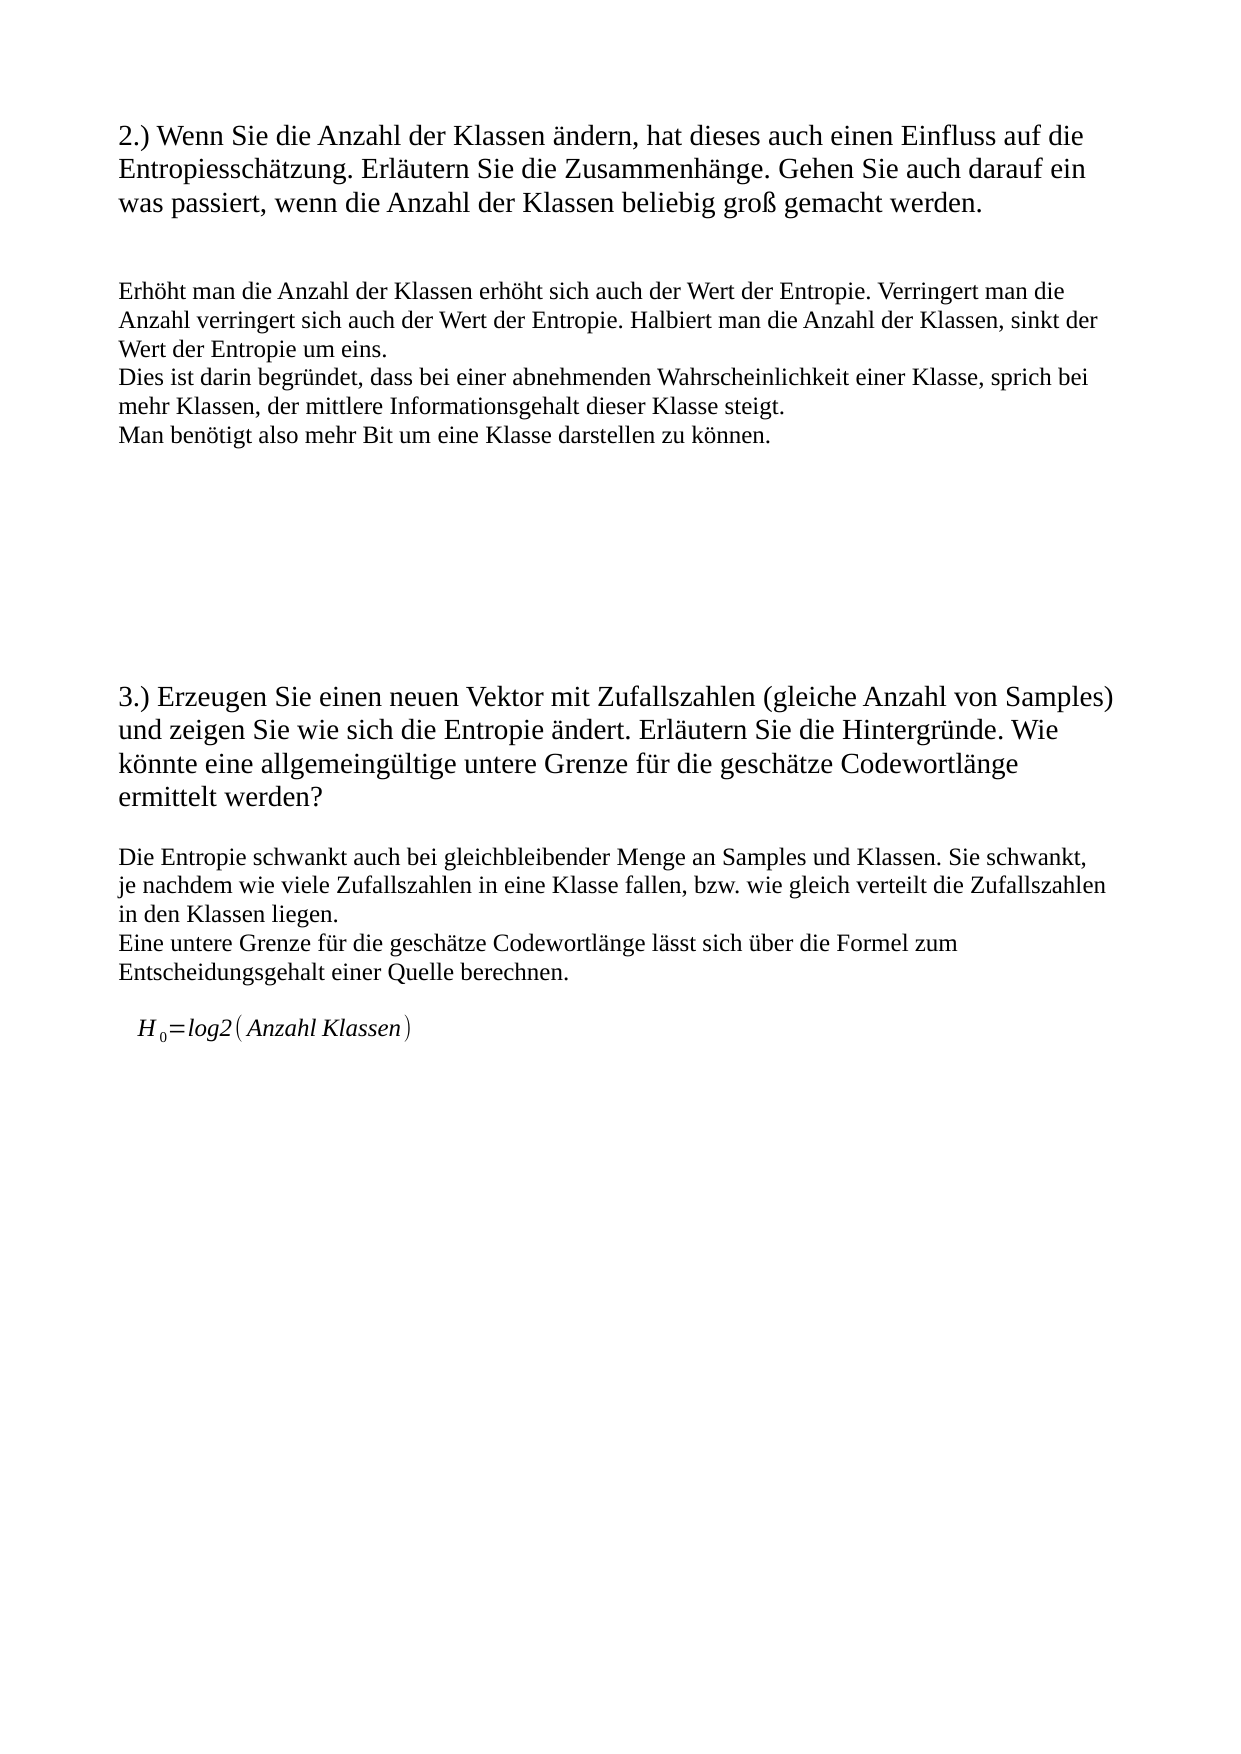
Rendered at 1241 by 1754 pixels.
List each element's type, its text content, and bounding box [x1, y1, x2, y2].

text Die Entropie schwankt auch bei gleichbleibender Menge an Samples und Klassen. Sie schwankt, [118, 842, 1122, 870]
text 3.) Erzeugen Sie einen neuen Vektor mit Zufallszahlen (gleiche Anzahl von Samples) und zeigen Sie wie sich die Entropie ändert. Erläutern Sie die Hintergründe. Wie könnte eine allgemeingültige untere Grenze für die geschätze Codewortlänge ermittelt werden? [118, 679, 1122, 813]
text Erhöht man die Anzahl der Klassen erhöht sich auch der Wert der Entropie. Verringert man die Anzahl verringert sich auch der Wert der Entropie. Halbiert man die Anzahl der Klassen, sinkt der Wert der Entropie um eins. Dies ist darin begründet, dass bei einer abnehmenden Wahrscheinlichkeit einer Klasse, sprich bei mehr Klassen, der mittlere Informationsgehalt dieser Klasse steigt. Man benötigt also mehr Bit um eine Klasse darstellen zu können. [118, 276, 1122, 449]
text 2.) Wenn Sie die Anzahl der Klassen ändern, hat dieses auch einen Einfluss auf die Entropiesschätzung. Erläutern Sie die Zusammenhänge. Gehen Sie auch darauf ein was passiert, wenn die Anzahl der Klassen beliebig groß gemacht werden. [118, 118, 1122, 219]
text je nachdem wie viele Zufallszahlen in eine Klasse fallen, bzw. wie gleich verteilt die Zufallszahlen in den Klassen liegen. Eine untere Grenze für die geschätze Codewortlänge lässt sich über die Formel zum Entscheidungsgehalt einer Quelle berechnen. [118, 870, 1122, 985]
